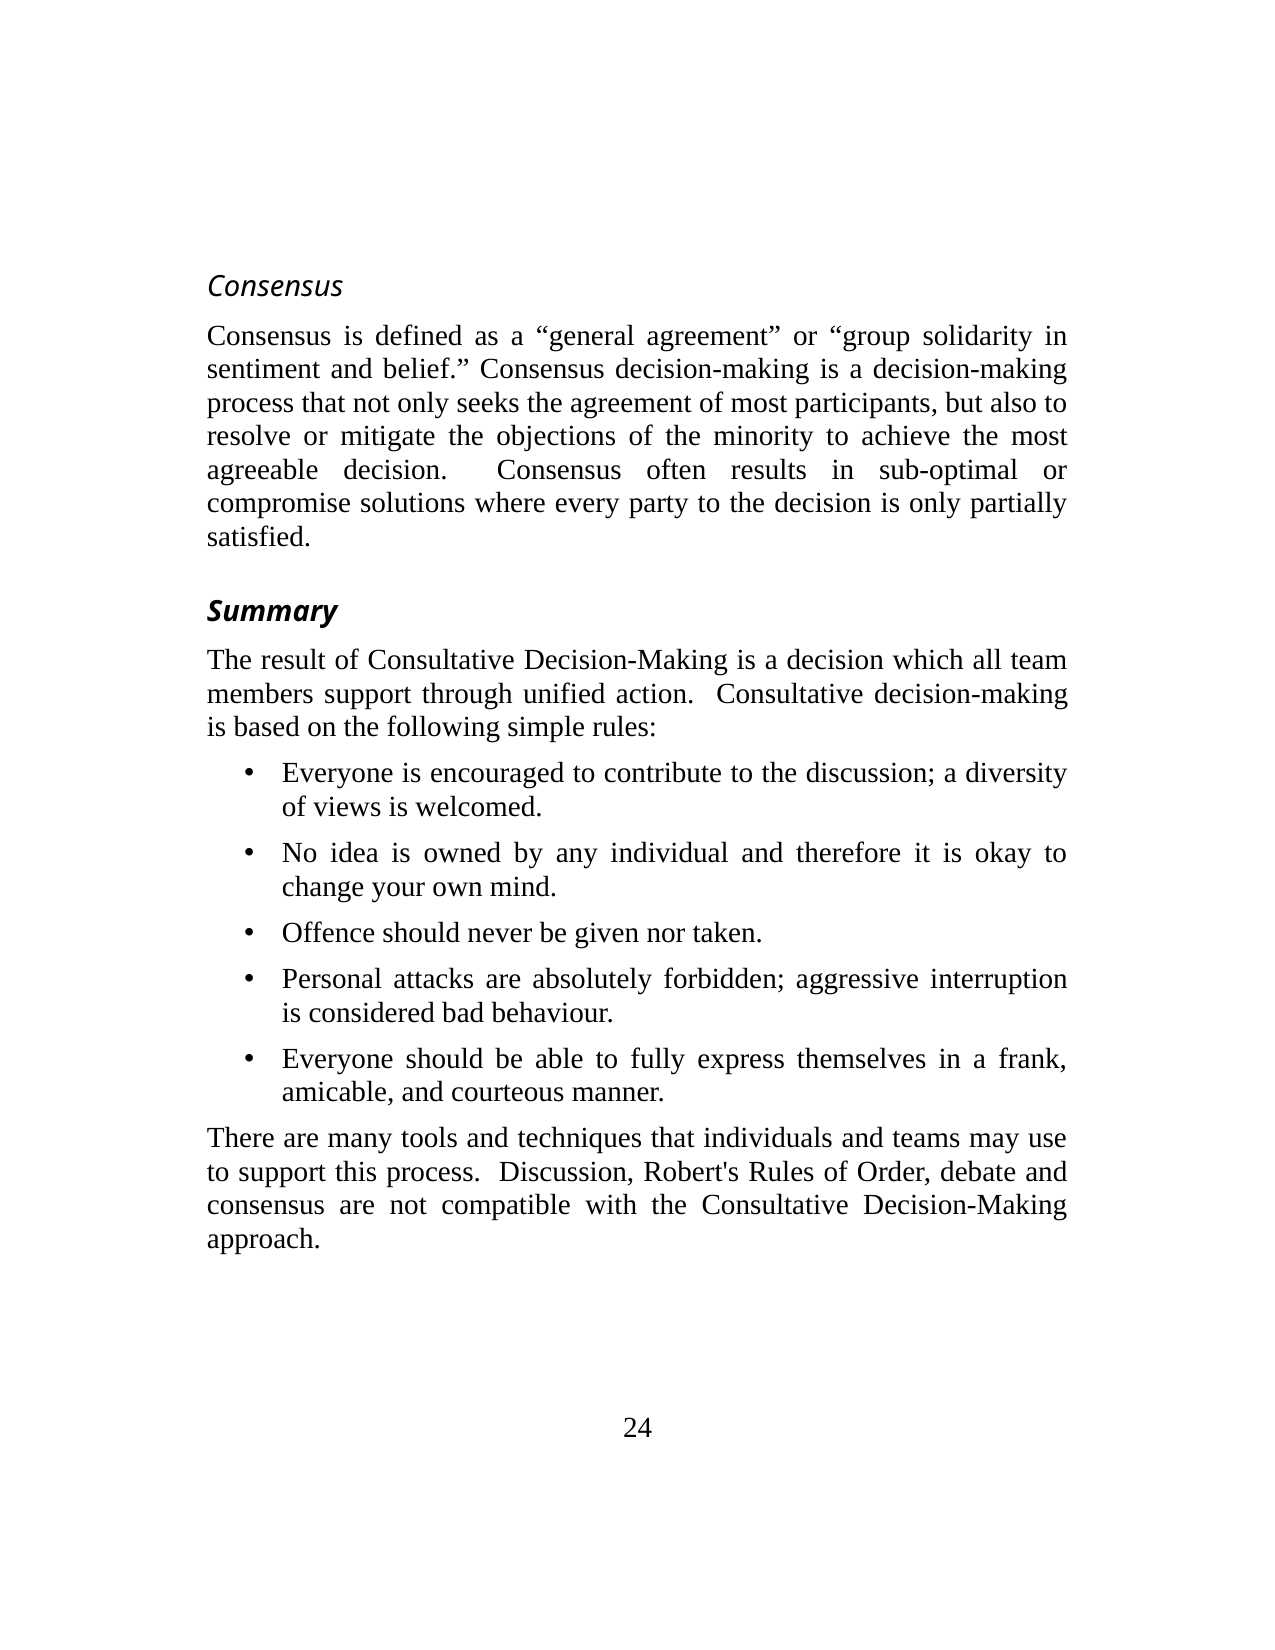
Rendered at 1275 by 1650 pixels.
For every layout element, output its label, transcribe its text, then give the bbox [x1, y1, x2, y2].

list Personal attacks are absolutely forbidden; aggressive interruption is considered bad behaviour. [244, 961, 1068, 1028]
text There are many tools and techniques that individuals and teams may use to support this process. Discussion, Robert's Rules of Order, debate and consensus are not compatible with the Consultative Decision-Making approach. [207, 1120, 1068, 1254]
list No idea is owned by any individual and therefore it is okay to change your own mind. [244, 835, 1068, 902]
list Everyone should be able to fully express themselves in a frank, amicable, and courteous manner. [244, 1041, 1068, 1108]
list Everyone is encouraged to contribute to the discussion; a diversity of views is welcomed. [244, 756, 1068, 823]
text Consensus is defined as a “general agreement” or “group solidarity in sentiment and belief.” Consensus decision-making is a decision-making process that not only seeks the agreement of most participants, but also to resolve or mitigate the objections of the minority to achieve the most agreeable decision. Consensus often results in sub-optimal or compromise solutions where every party to the decision is only partially satisfied. [207, 318, 1068, 553]
subtitle Consensus [207, 266, 1068, 305]
list The result of Consultative Decision-Making is a decision which all team members support through unified action. Consultative decision-making is based on the following simple rules: [207, 642, 1068, 743]
list Offence should never be given nor taken. [244, 915, 1068, 948]
subtitle Summary [207, 590, 1068, 630]
